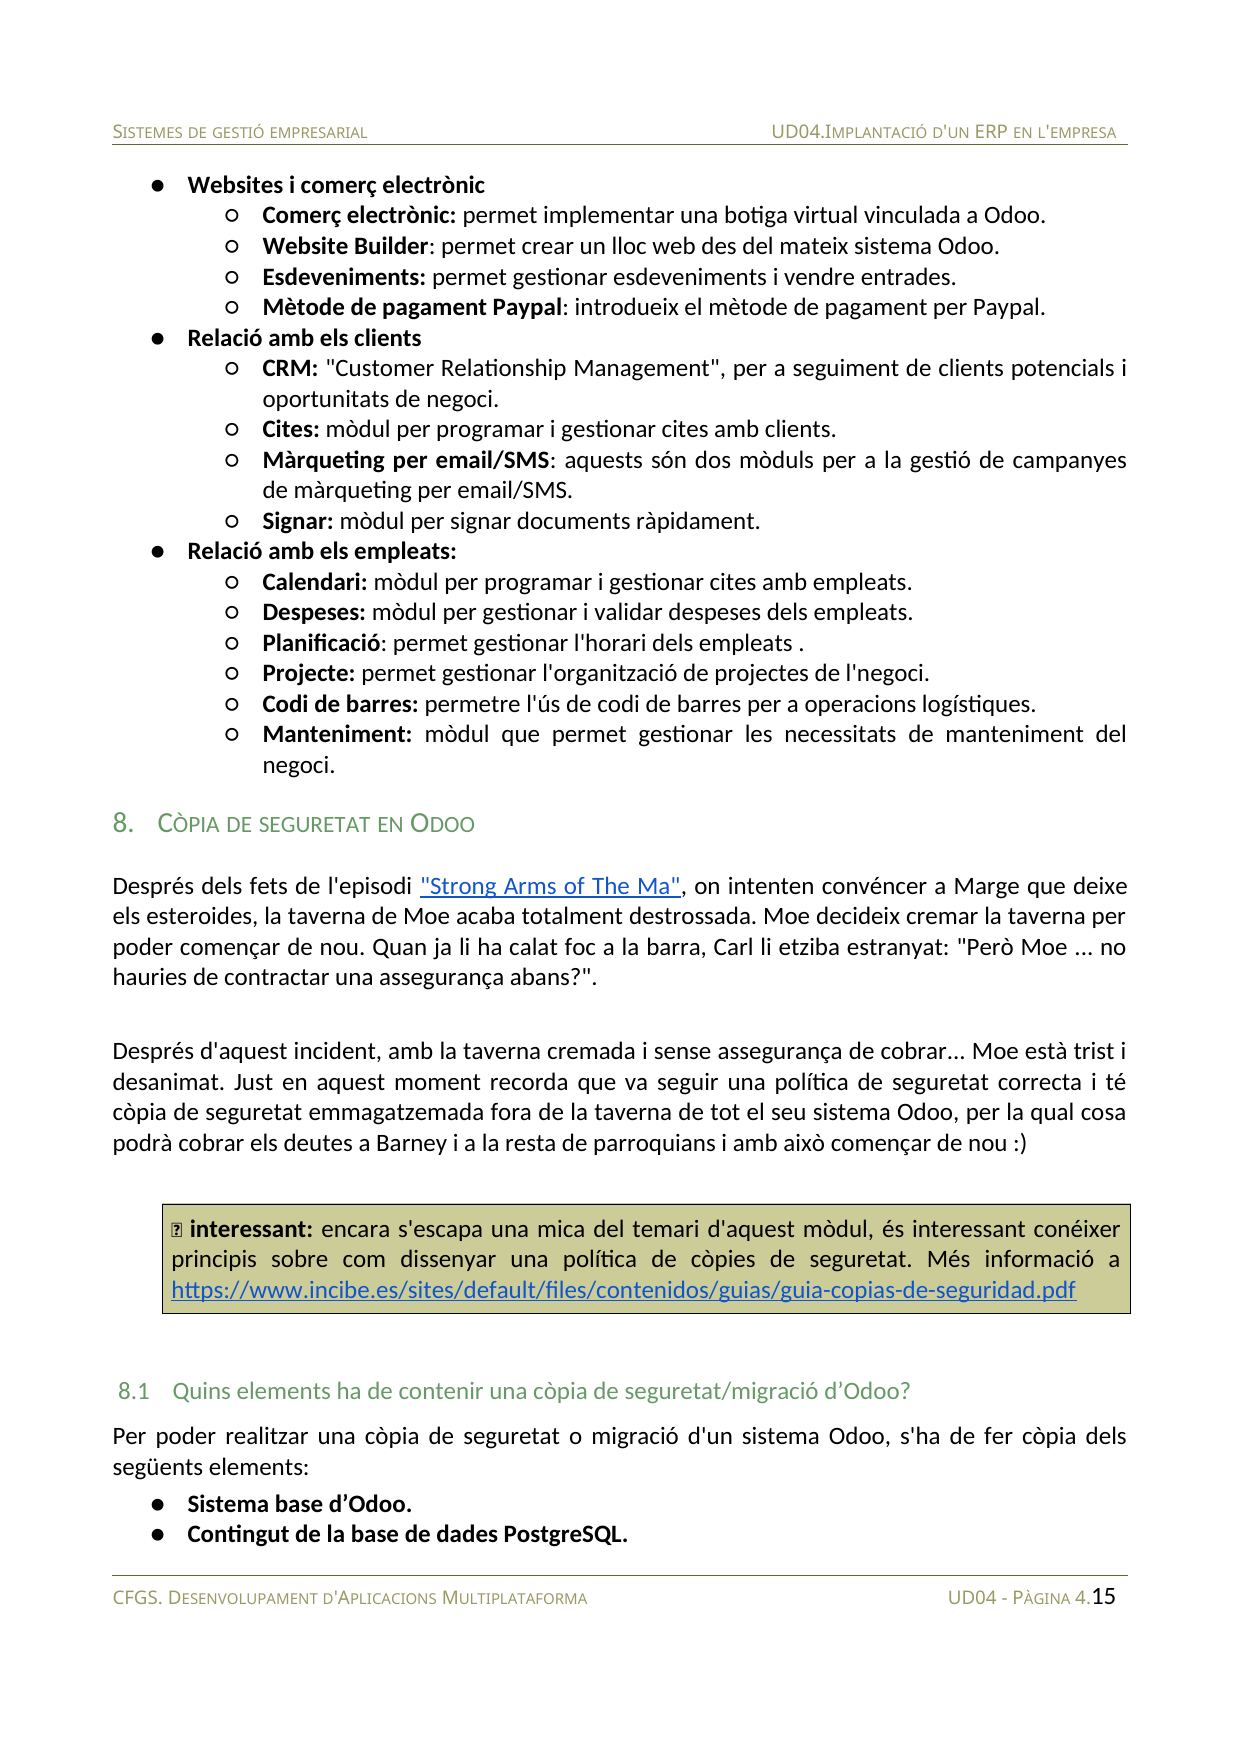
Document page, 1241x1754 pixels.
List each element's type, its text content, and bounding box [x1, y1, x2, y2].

list Projecte: permet gestionar l'organització de projectes de l'negoci. [225, 657, 1128, 688]
list Signar: mòdul per signar documents ràpidament. [225, 505, 1128, 535]
list Relació amb els empleats: [150, 535, 1128, 566]
list Planificació: permet gestionar l'horari dels empleats . [225, 627, 1128, 657]
text Per poder realitzar una còpia de seguretat o migració d'un sistema Odoo, s'ha de fer còpia dels següents elements: [112, 1420, 1128, 1481]
list Esdeveniments: permet gestionar esdeveniments i vendre entrades. [225, 261, 1128, 291]
list Contingut de la base de dades PostgreSQL. [150, 1518, 1128, 1549]
list Codi de barres: permetre l'ús de codi de barres per a operacions logístiques. [225, 688, 1128, 718]
list Mètode de pagament Paypal: introdueix el mètode de pagament per Paypal. [225, 291, 1128, 322]
list Websites i comerç electrònic [150, 169, 1128, 199]
subtitle Còpia de seguretat en Odoo [112, 804, 1128, 840]
list Màrqueting per email/SMS: aquests són dos mòduls per a la gestió de campanyes de màrqueting per email/SMS. [225, 444, 1128, 505]
text Després dels fets de l'episodi "Strong Arms of The Ma", on intenten convéncer a Marge que deixe els esteroides, la taverna de Moe acaba totalment destrossada. Moe decideix cremar la taverna per poder començar de nou. Quan ja li ha calat foc a la barra, Carl li etziba estranyat: "Però Moe ... no hauries de contractar una assegurança abans?". [112, 870, 1128, 992]
text Després d'aquest incident, amb la taverna cremada i sense assegurança de cobrar... Moe està trist i desanimat. Just en aquest moment recorda que va seguir una política de seguretat correcta i té còpia de seguretat emmagatzemada fora de la taverna de tot el seu sistema Odoo, per la qual cosa podrà cobrar els deutes a Barney i a la resta de parroquians i amb això començar de nou :) [112, 1036, 1128, 1158]
list CRM: "Customer Relationship Management", per a seguiment de clients potencials i oportunitats de negoci. [225, 352, 1128, 413]
list Manteniment: mòdul que permet gestionar les necessitats de manteniment del negoci. [225, 718, 1128, 779]
list Despeses: mòdul per gestionar i validar despeses dels empleats. [225, 596, 1128, 627]
list Website Builder: permet crear un lloc web des del mateix sistema Odoo. [225, 230, 1128, 261]
text 💬 interessant: encara s'escapa una mica del temari d'aquest mòdul, és interessant conéixer principis sobre com dissenyar una política de còpies de seguretat. Més informació a https://www.incibe.es/sites/default/files/contenidos/guias/guia-copias-de-seguridad.pdf [163, 1205, 1130, 1313]
list Sistema base d’Odoo. [150, 1488, 1128, 1518]
list Relació amb els clients [150, 322, 1128, 352]
list Comerç electrònic: permet implementar una botiga virtual vinculada a Odoo. [225, 199, 1128, 230]
list Cites: mòdul per programar i gestionar cites amb clients. [225, 413, 1128, 444]
subtitle Quins elements ha de contenir una còpia de seguretat/migració d’Odoo? [112, 1375, 1128, 1405]
list Calendari: mòdul per programar i gestionar cites amb empleats. [225, 566, 1128, 596]
